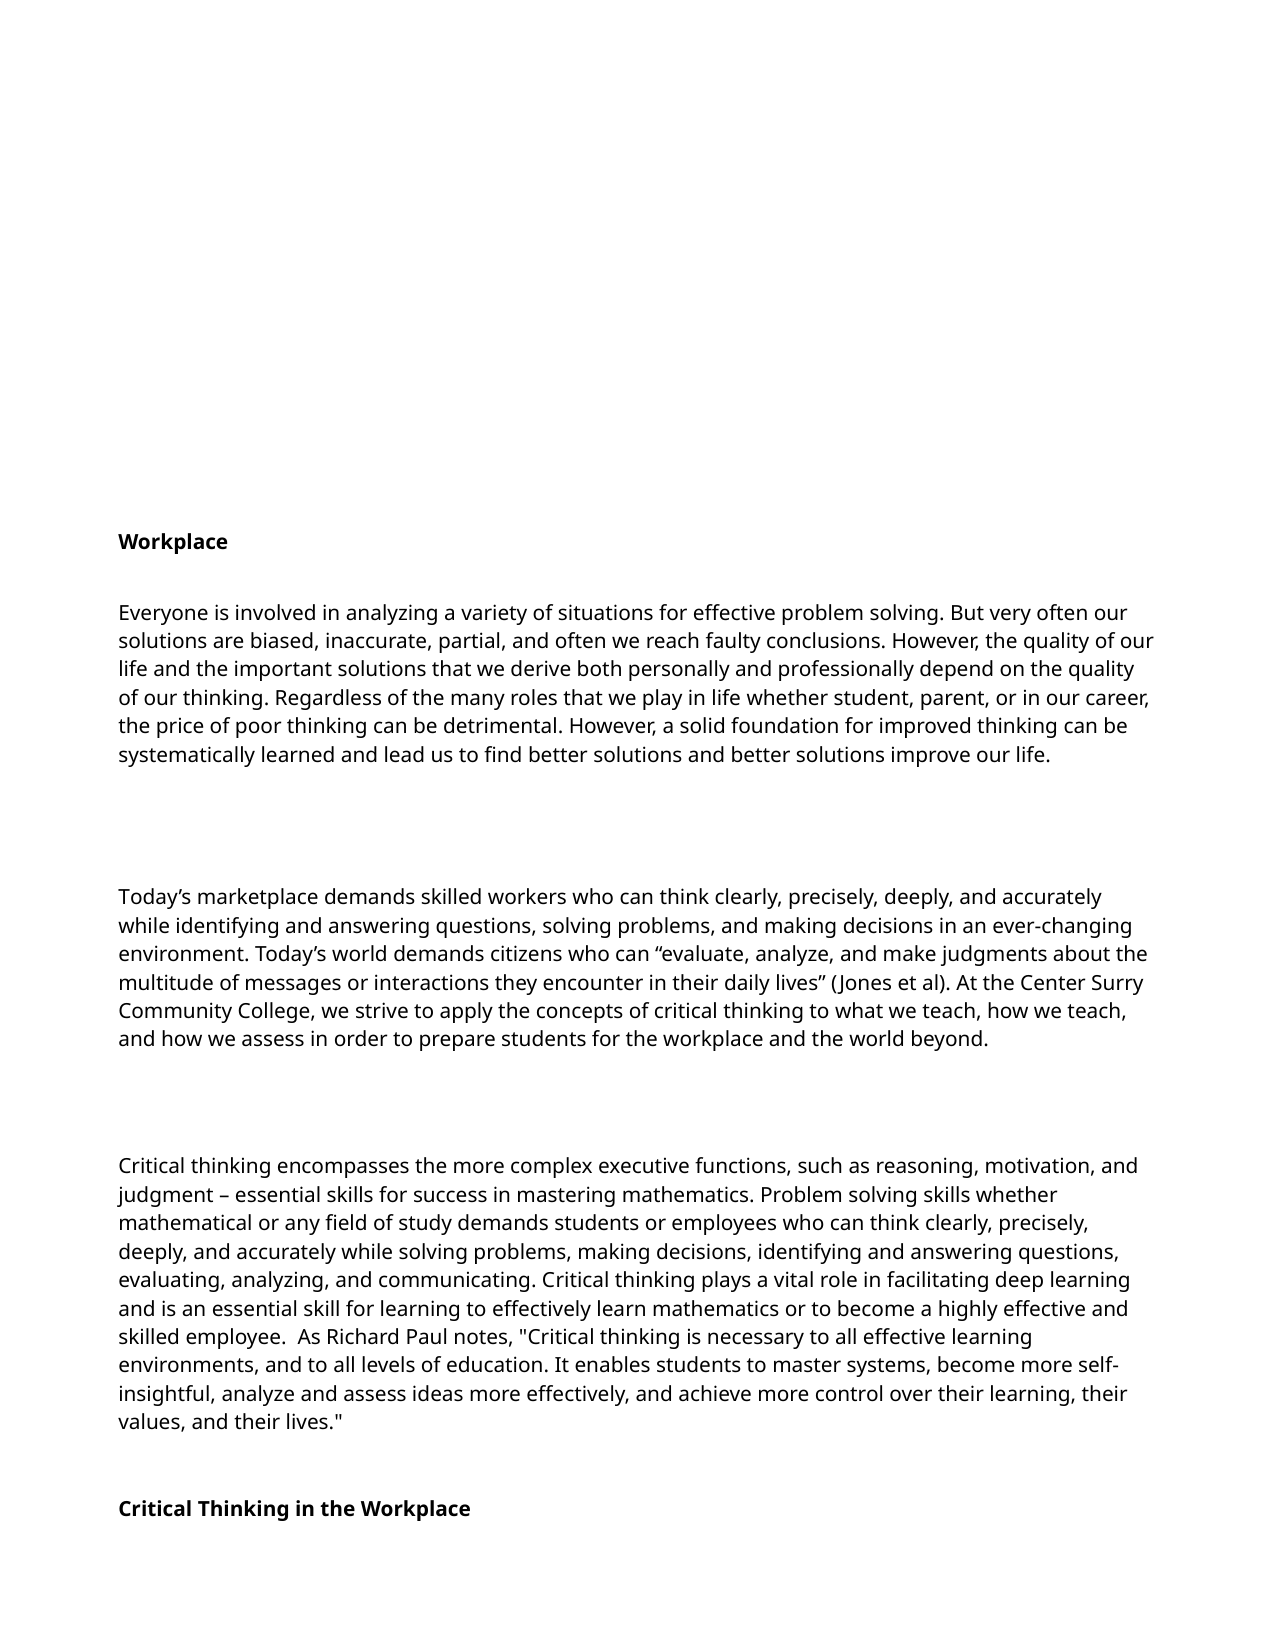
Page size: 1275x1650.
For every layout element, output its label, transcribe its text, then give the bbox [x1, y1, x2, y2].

text Workplace [118, 527, 1157, 556]
text Everyone is involved in analyzing a variety of situations for effective problem solving. But very often our solutions are biased, inaccurate, partial, and often we reach faulty conclusions. However, the quality of our life and the important solutions that we derive both personally and professionally depend on the quality of our thinking. Regardless of the many roles that we play in life whether student, parent, or in our career, the price of poor thinking can be detrimental. However, a solid foundation for improved thinking can be systematically learned and lead us to find better solutions and better solutions improve our life. [118, 598, 1157, 768]
text Critical thinking encompasses the more complex executive functions, such as reasoning, motivation, and judgment – essential skills for success in mastering mathematics. Problem solving skills whether mathematical or any field of study demands students or employees who can think clearly, precisely, deeply, and accurately while solving problems, making decisions, identifying and answering questions, evaluating, analyzing, and communicating. Critical thinking plays a vital role in facilitating deep learning and is an essential skill for learning to effectively learn mathematics or to become a highly effective and skilled employee. As Richard Paul notes, "Critical thinking is necessary to all effective learning environments, and to all levels of education. It enables students to master systems, become more self-insightful, analyze and assess ideas more effectively, and achieve more control over their learning, their values, and their lives." [118, 1152, 1157, 1436]
text Critical Thinking in the Workplace [118, 1494, 1157, 1523]
text Today’s marketplace demands skilled workers who can think clearly, precisely, deeply, and accurately while identifying and answering questions, solving problems, and making decisions in an ever-changing environment. Today’s world demands citizens who can “evaluate, analyze, and make judgments about the multitude of messages or interactions they encounter in their daily lives” (Jones et al). At the Center Surry Community College, we strive to apply the concepts of critical thinking to what we teach, how we teach, and how we assess in order to prepare students for the workplace and the world beyond. [118, 882, 1157, 1053]
